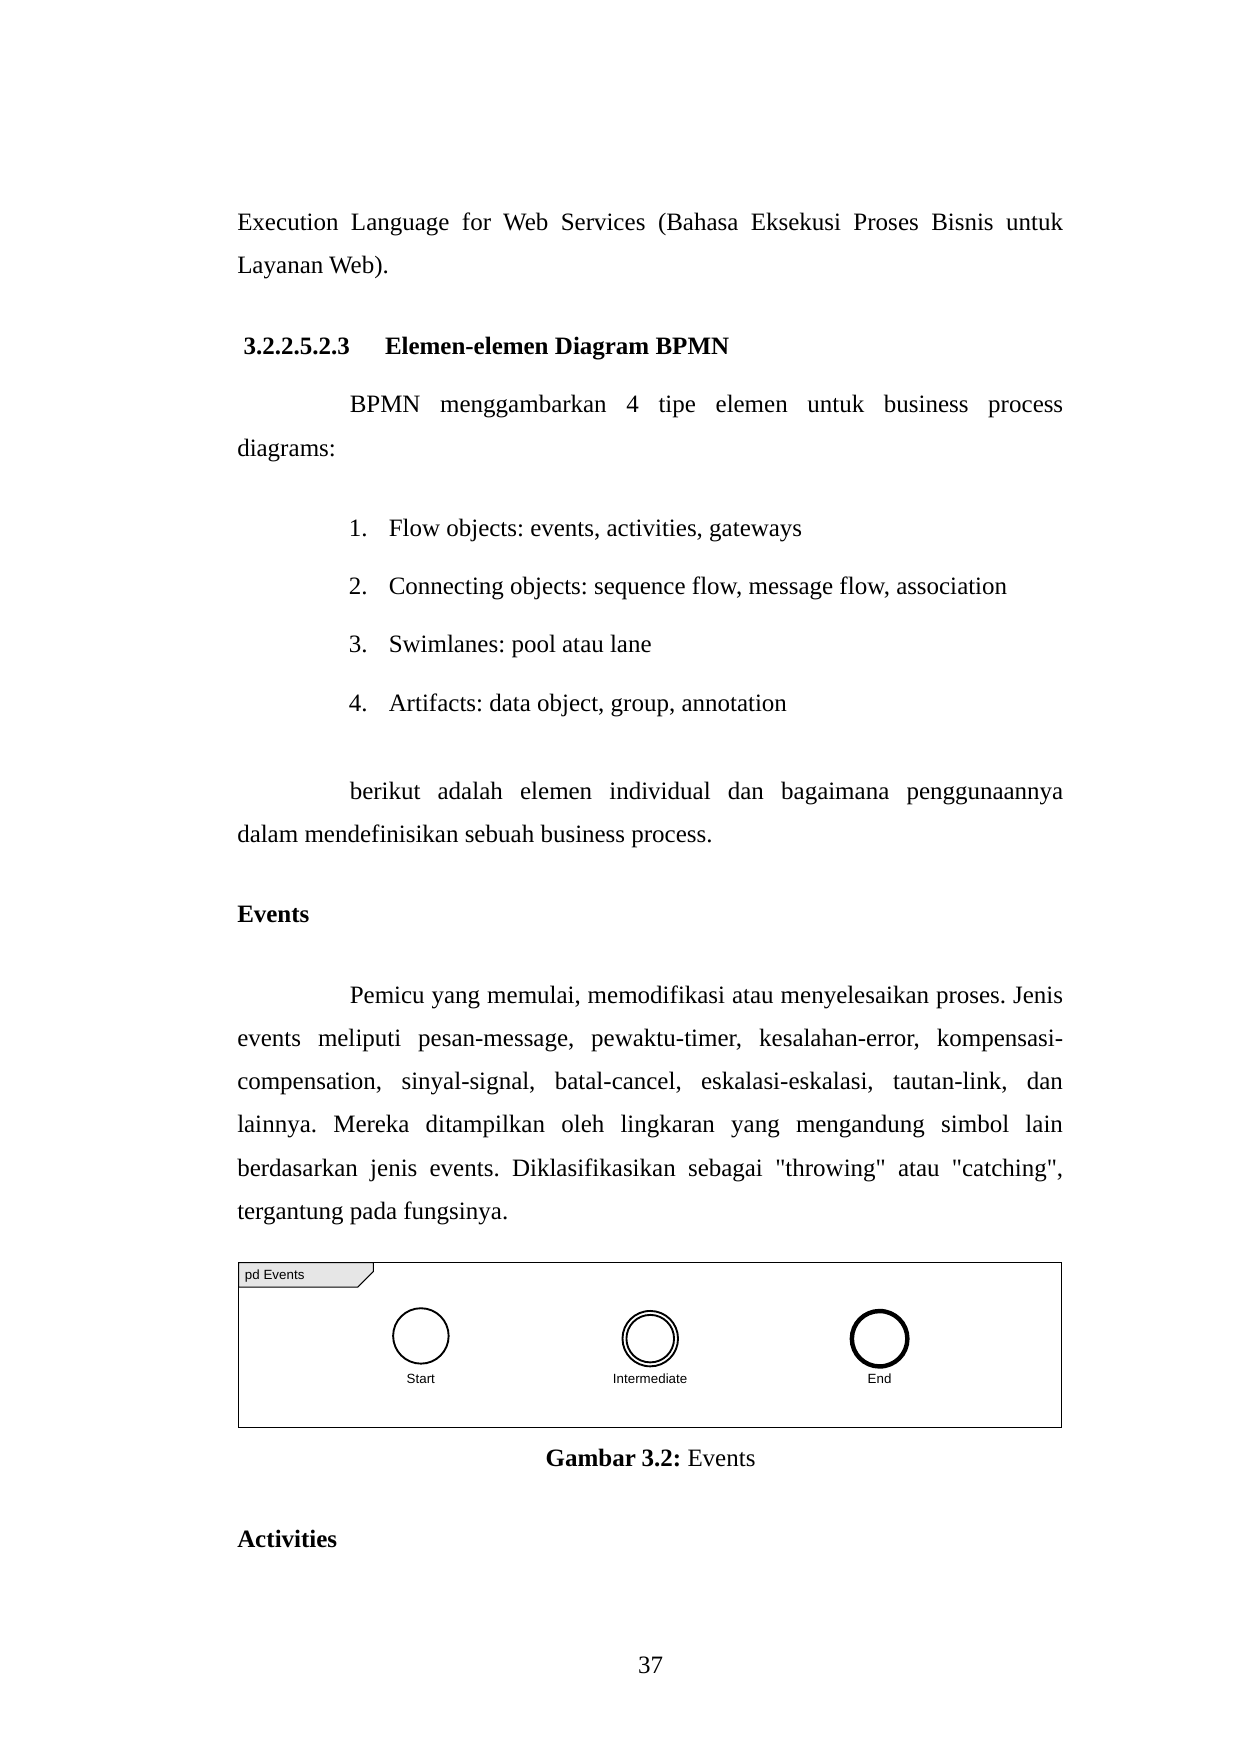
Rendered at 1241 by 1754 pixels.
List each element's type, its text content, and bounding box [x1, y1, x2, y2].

text Events [237, 899, 1063, 928]
text Pemicu yang memulai, memodifikasi atau menyelesaikan proses. Jenis events meliputi pesan-message, pewaktu-timer, kesalahan-error, kompensasi-compensation, sinyal-signal, batal-cancel, eskalasi-eskalasi, tautan-link, dan lainnya. Mereka ditampilkan oleh lingkaran yang mengandung simbol lain berdasarkan jenis events. Diklasifikasikan sebagai "throwing" atau "catching", tergantung pada fungsinya. [237, 980, 1063, 1224]
text 2. Connecting objects: sequence flow, message flow, association [349, 571, 1063, 600]
text Execution Language for Web Services (Bahasa Eksekusi Proses Bisnis untuk Layanan Web). [237, 207, 1063, 279]
list Artifacts: data object, group, annotation [349, 688, 1063, 716]
text 3. Swimlanes: pool atau lane [349, 629, 1063, 658]
text Gambar 3.2: Events [237, 1276, 1063, 1472]
text 1. Flow objects: events, activities, gateways [349, 513, 1063, 542]
list Elemen-elemen Diagram BPMN [237, 331, 1063, 359]
text BPMN menggambarkan 4 tipe elemen untuk business process diagrams: [237, 389, 1063, 461]
text Activities [237, 1524, 1063, 1553]
text berikut adalah elemen individual dan bagaimana penggunaannya dalam mendefinisikan sebuah business process. [237, 776, 1063, 848]
